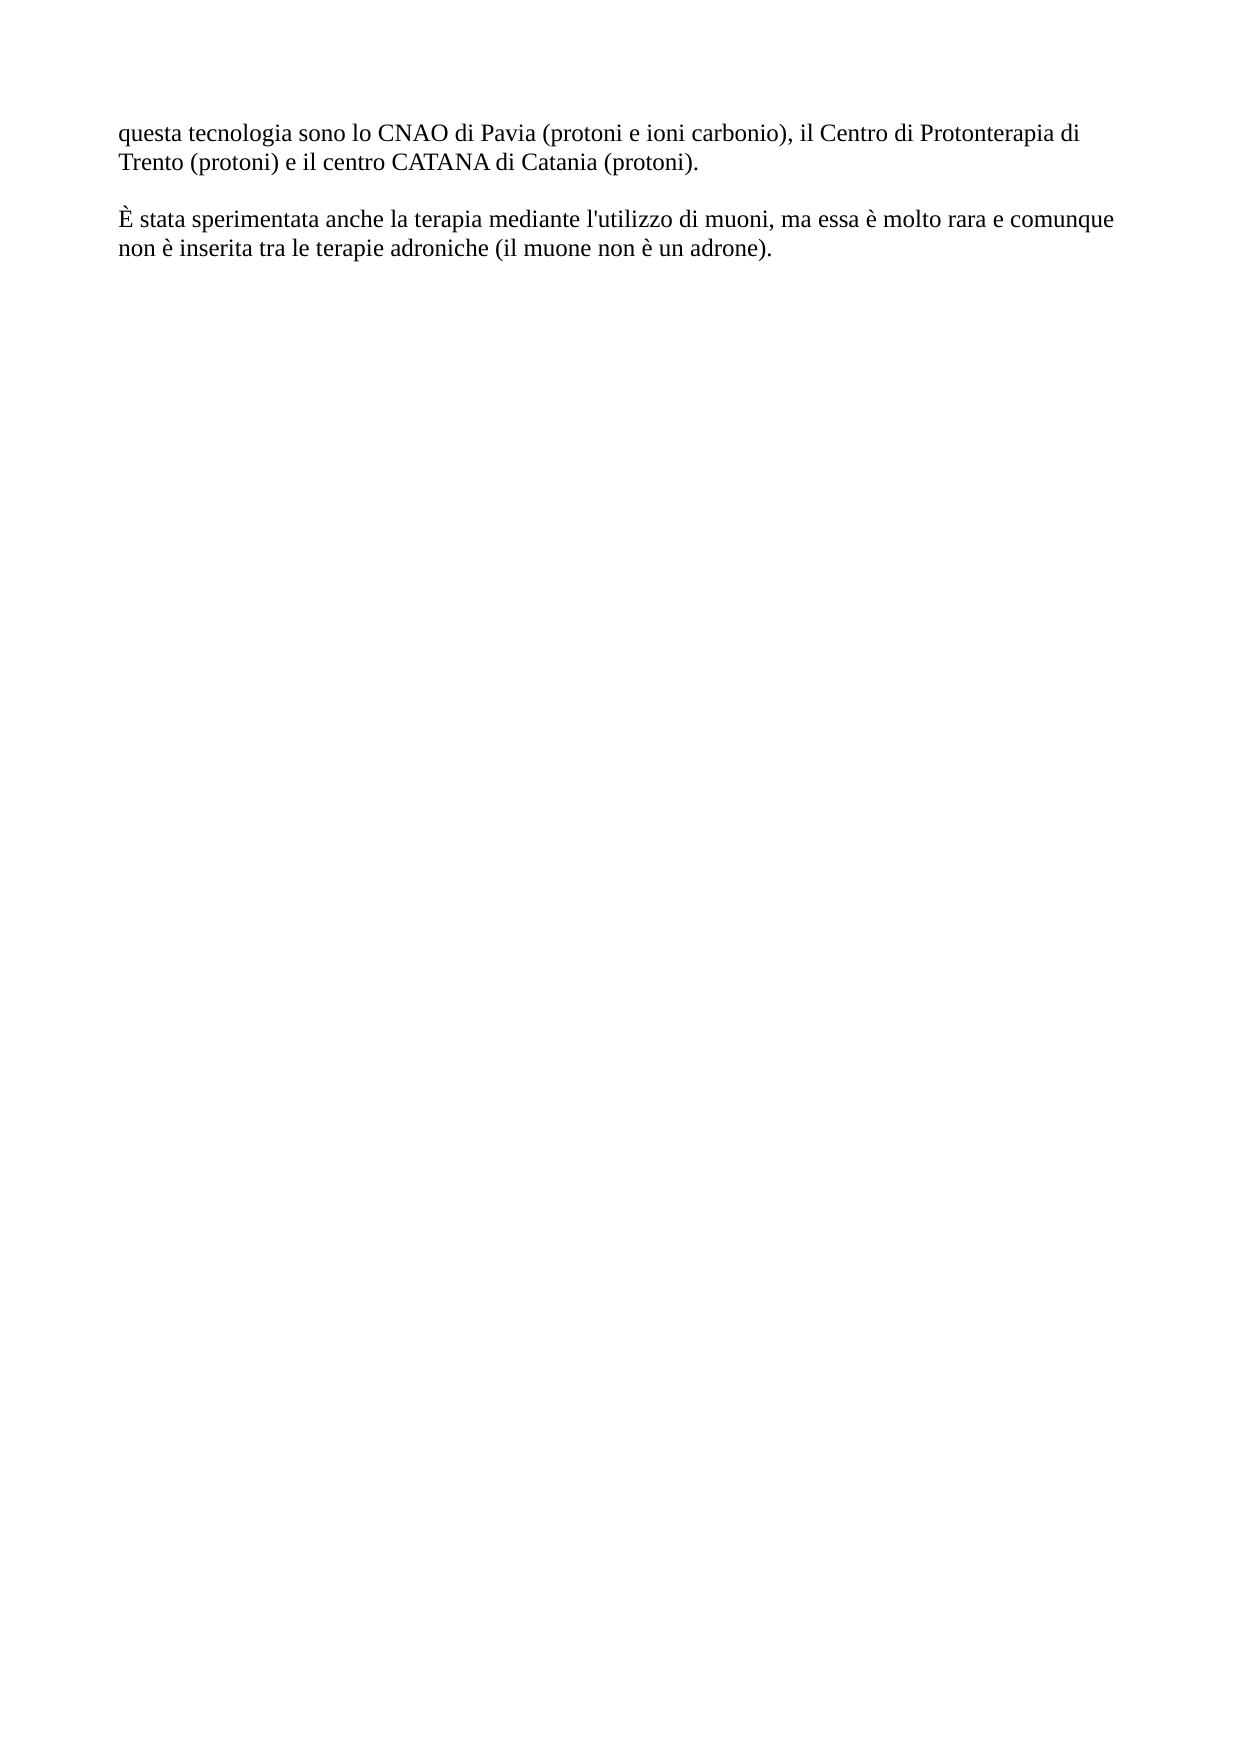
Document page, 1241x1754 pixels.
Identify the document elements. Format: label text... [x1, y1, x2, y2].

text È stata sperimentata anche la terapia mediante l'utilizzo di muoni, ma essa è molto rara e comunque non è inserita tra le terapie adroniche (il muone non è un adrone). [118, 204, 1122, 262]
text questa tecnologia sono lo CNAO di Pavia (protoni e ioni carbonio), il Centro di Protonterapia di Trento (protoni) e il centro CATANA di Catania (protoni). [118, 118, 1122, 176]
